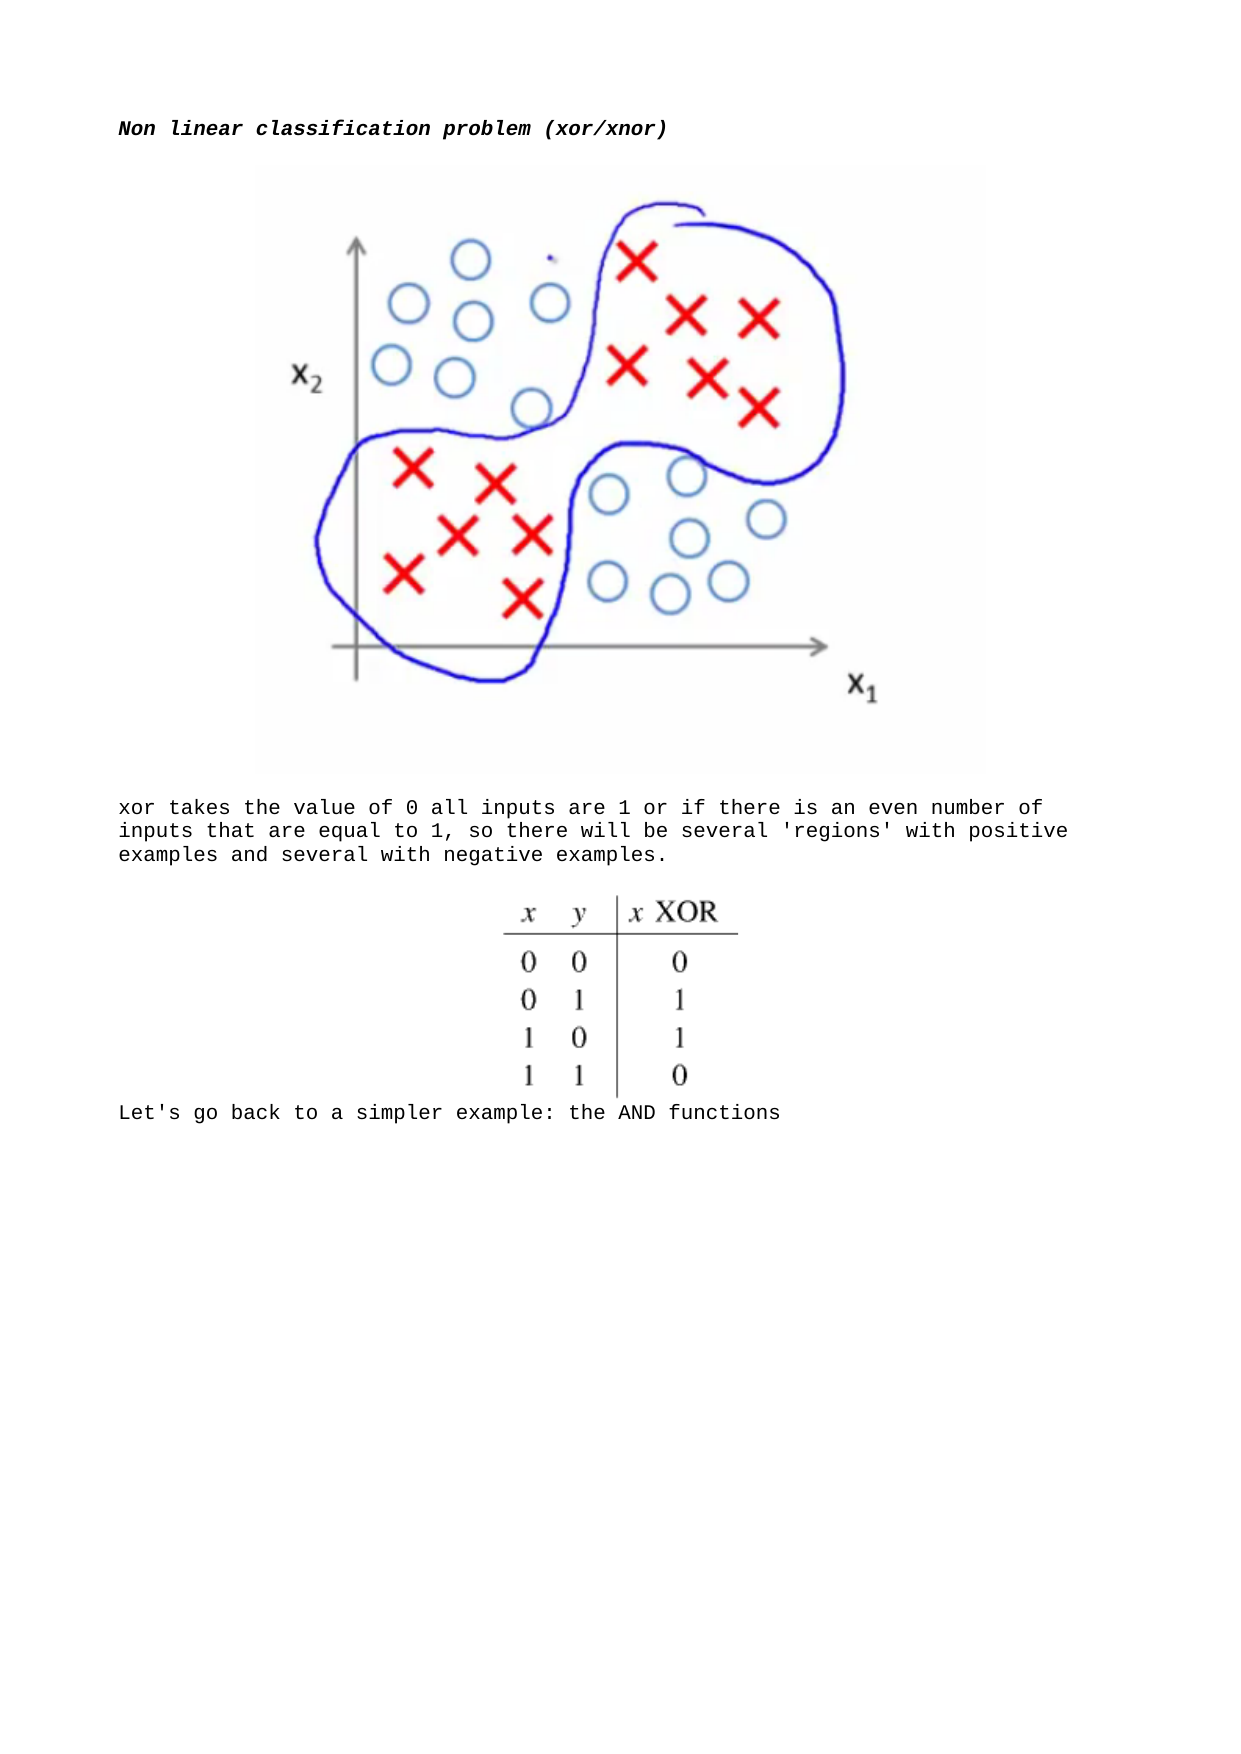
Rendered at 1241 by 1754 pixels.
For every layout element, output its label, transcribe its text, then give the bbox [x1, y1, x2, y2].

text xor takes the value of 0 all inputs are 1 or if there is an even number of inputs that are equal to 1, so there will be several 'regions' with positive examples and several with negative examples. [118, 797, 1122, 868]
text Non linear classification problem (xor/xnor) [118, 118, 1122, 142]
text Let's go back to a simpler example: the AND functions [118, 988, 1122, 1126]
picture [254, 165, 986, 774]
picture [502, 891, 739, 1103]
